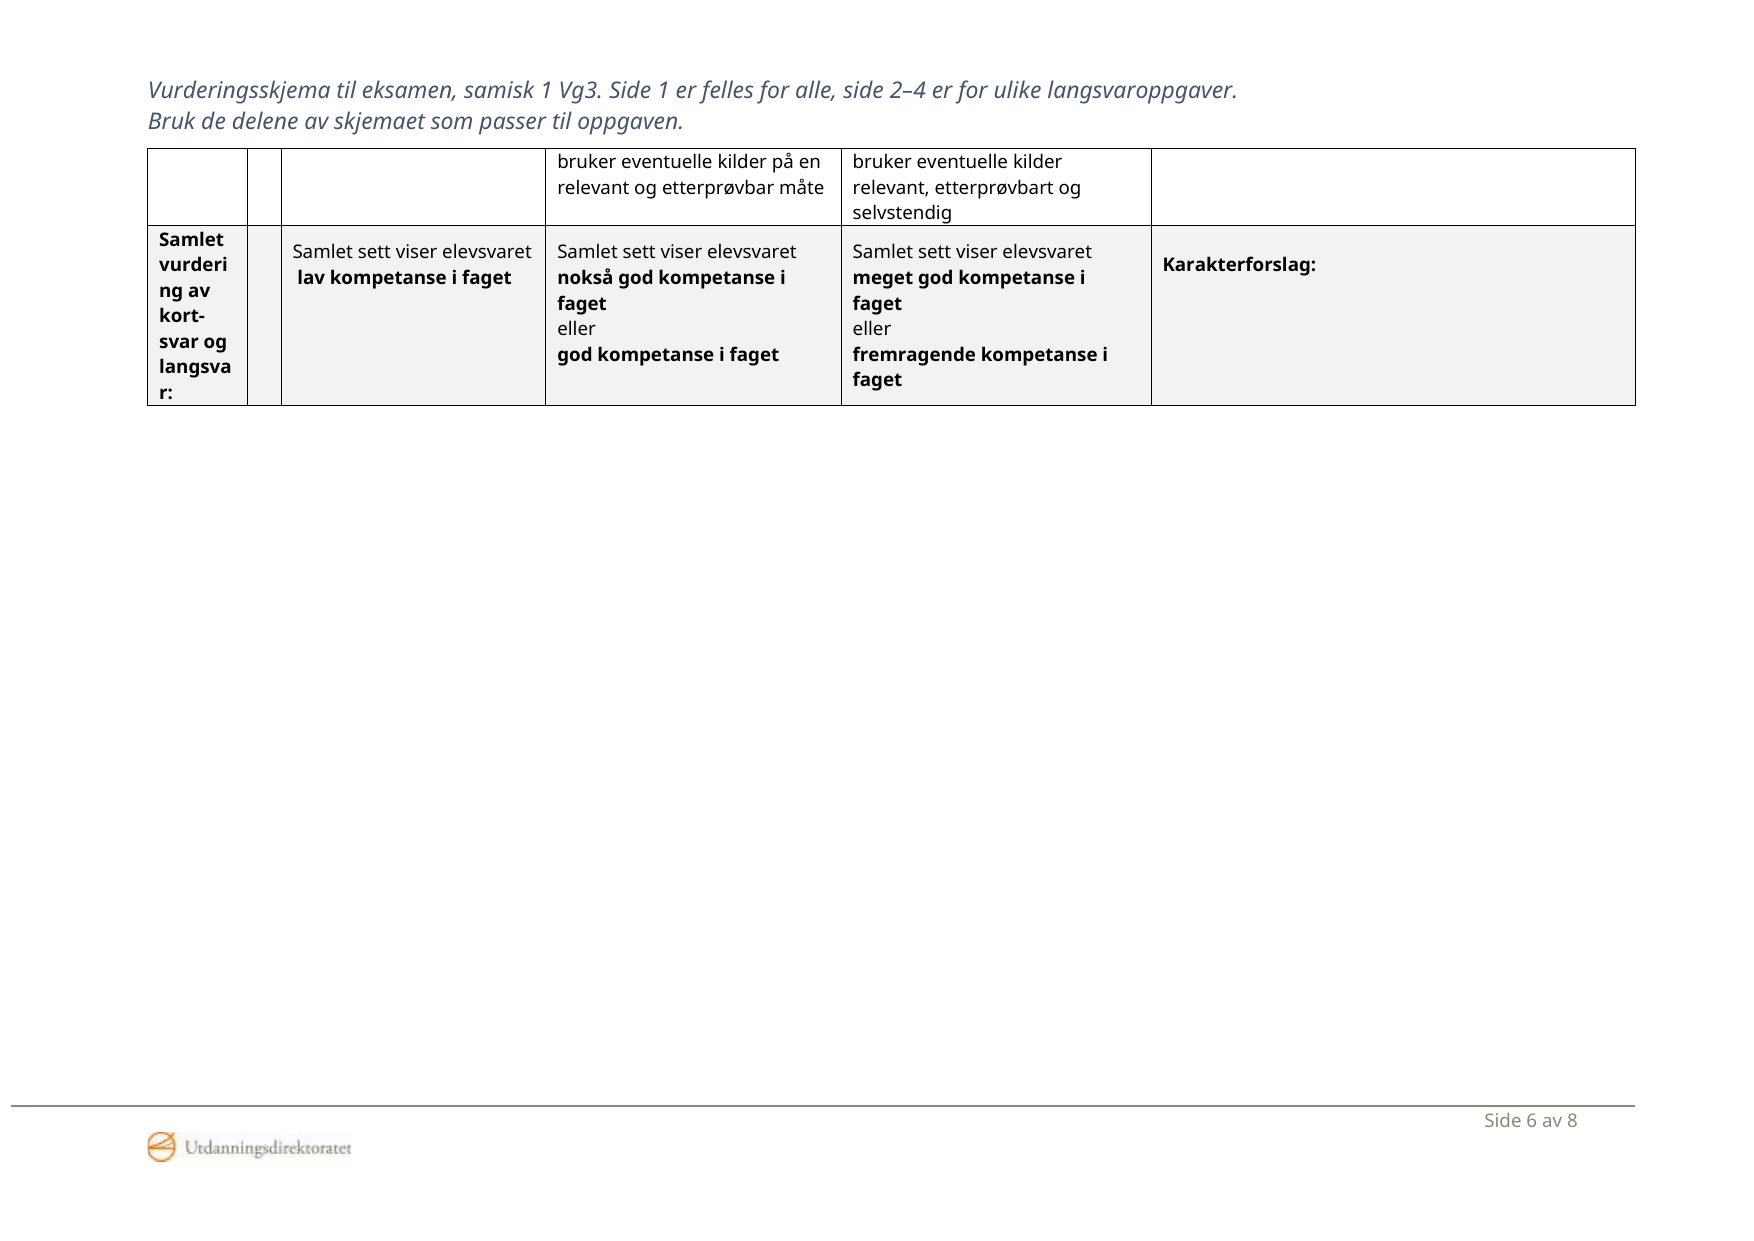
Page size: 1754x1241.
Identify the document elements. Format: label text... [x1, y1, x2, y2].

table_cell bruker eventuelle kilder relevant, etterprøvbart og selvstendig [842, 149, 1151, 225]
table_cell [148, 149, 247, 225]
table_cell Karakterforslag: [1152, 226, 1635, 405]
table_cell [248, 226, 281, 405]
table_cell [282, 149, 545, 225]
table_cell Samlet sett viser elevsvaret nokså god kompetanse i faget eller god kompetanse i faget [546, 226, 841, 405]
table_cell Samlet sett viser elevsvaret lav kompetanse i faget [282, 226, 545, 405]
table_cell Samlet sett viser elevsvaret meget god kompetanse i faget eller fremragende kompetanse i faget [842, 226, 1151, 405]
picture [147, 1132, 352, 1162]
table_cell [248, 149, 281, 225]
table_cell [1152, 149, 1635, 225]
table_cell bruker eventuelle kilder på en relevant og etterprøvbar måte [546, 149, 841, 225]
table_cell Samlet vurdering av kort­svar og langsvar: [148, 226, 247, 405]
